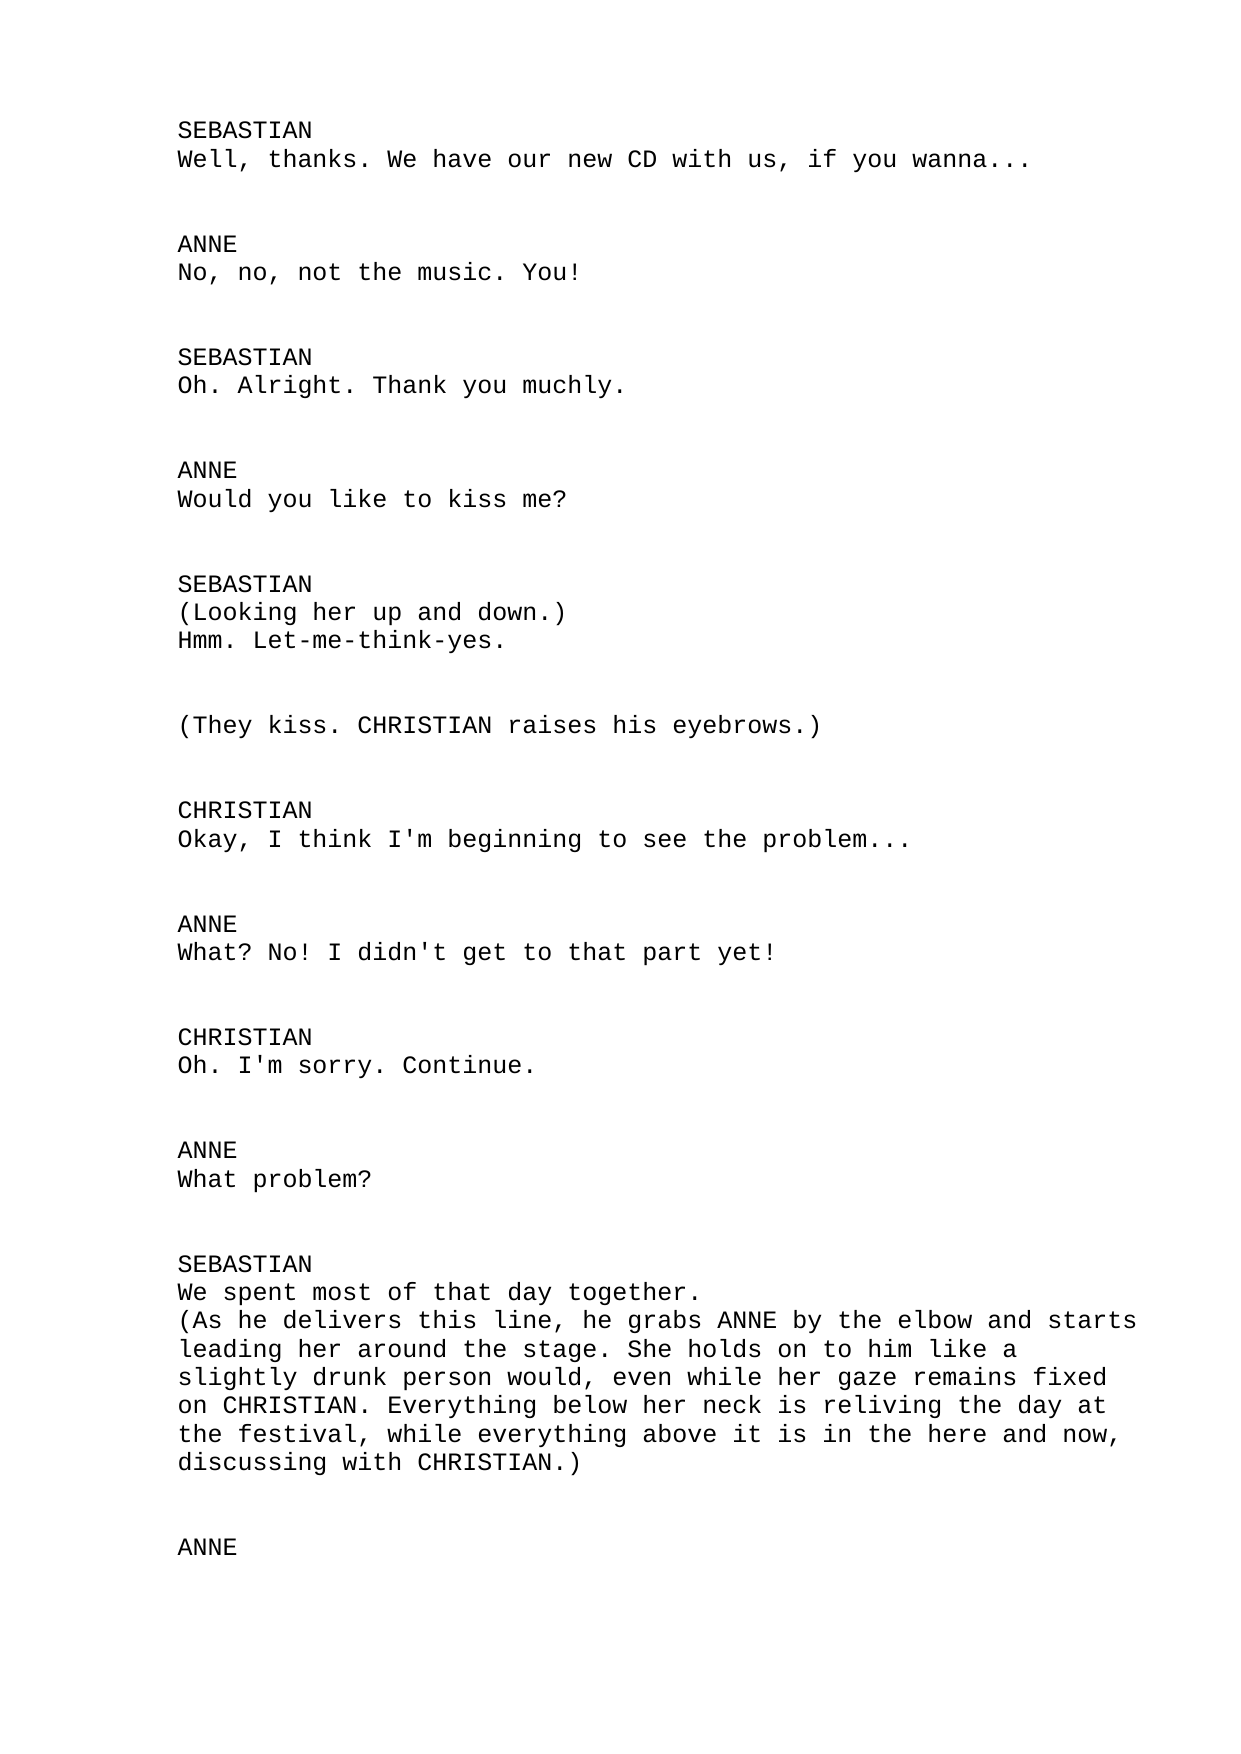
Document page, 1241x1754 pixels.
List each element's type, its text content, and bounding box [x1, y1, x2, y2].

text Okay, I think I'm beginning to see the problem... [927, 826, 1152, 855]
text Oh. Alright. Thank you muchly. [642, 373, 1152, 401]
text What problem? [387, 1166, 1152, 1195]
text SEBASTIAN [327, 118, 1152, 146]
text ANNE [252, 911, 1152, 940]
text (They kiss. CHRISTIAN raises his eyebrows.) [837, 713, 1152, 741]
text ANNE [252, 231, 1152, 260]
text No, no, not the music. You! [597, 260, 1152, 288]
text Well, thanks. We have our new CD with us, if you wanna... [1047, 146, 1152, 175]
text CHRISTIAN [327, 798, 1152, 826]
text CHRISTIAN [327, 1025, 1152, 1053]
text ANNE [252, 458, 1152, 486]
text Oh. I'm sorry. Continue. [552, 1053, 1152, 1081]
text SEBASTIAN [327, 571, 1152, 600]
text What? No! I didn't get to that part yet! [792, 940, 1152, 968]
text SEBASTIAN [327, 345, 1152, 373]
text We spent most of that day together. [717, 1280, 1152, 1308]
text Hmm. Let-me-think-yes. [522, 628, 1152, 656]
text Would you like to kiss me? [582, 486, 1152, 515]
text ANNE [252, 1138, 1152, 1166]
text ANNE [252, 1535, 1152, 1563]
text (As he delivers this line, he grabs ANNE by the elbow and starts leading her around the stage. She holds on to him like a slightly drunk person would, even while her gaze remains fixed on CHRISTIAN. Everything below her neck is reliving the day at the festival, while everything above it is in the here and now, discussing with CHRISTIAN.) [597, 1308, 1152, 1478]
text (Looking her up and down.) [582, 600, 1152, 628]
text SEBASTIAN [327, 1251, 1152, 1280]
